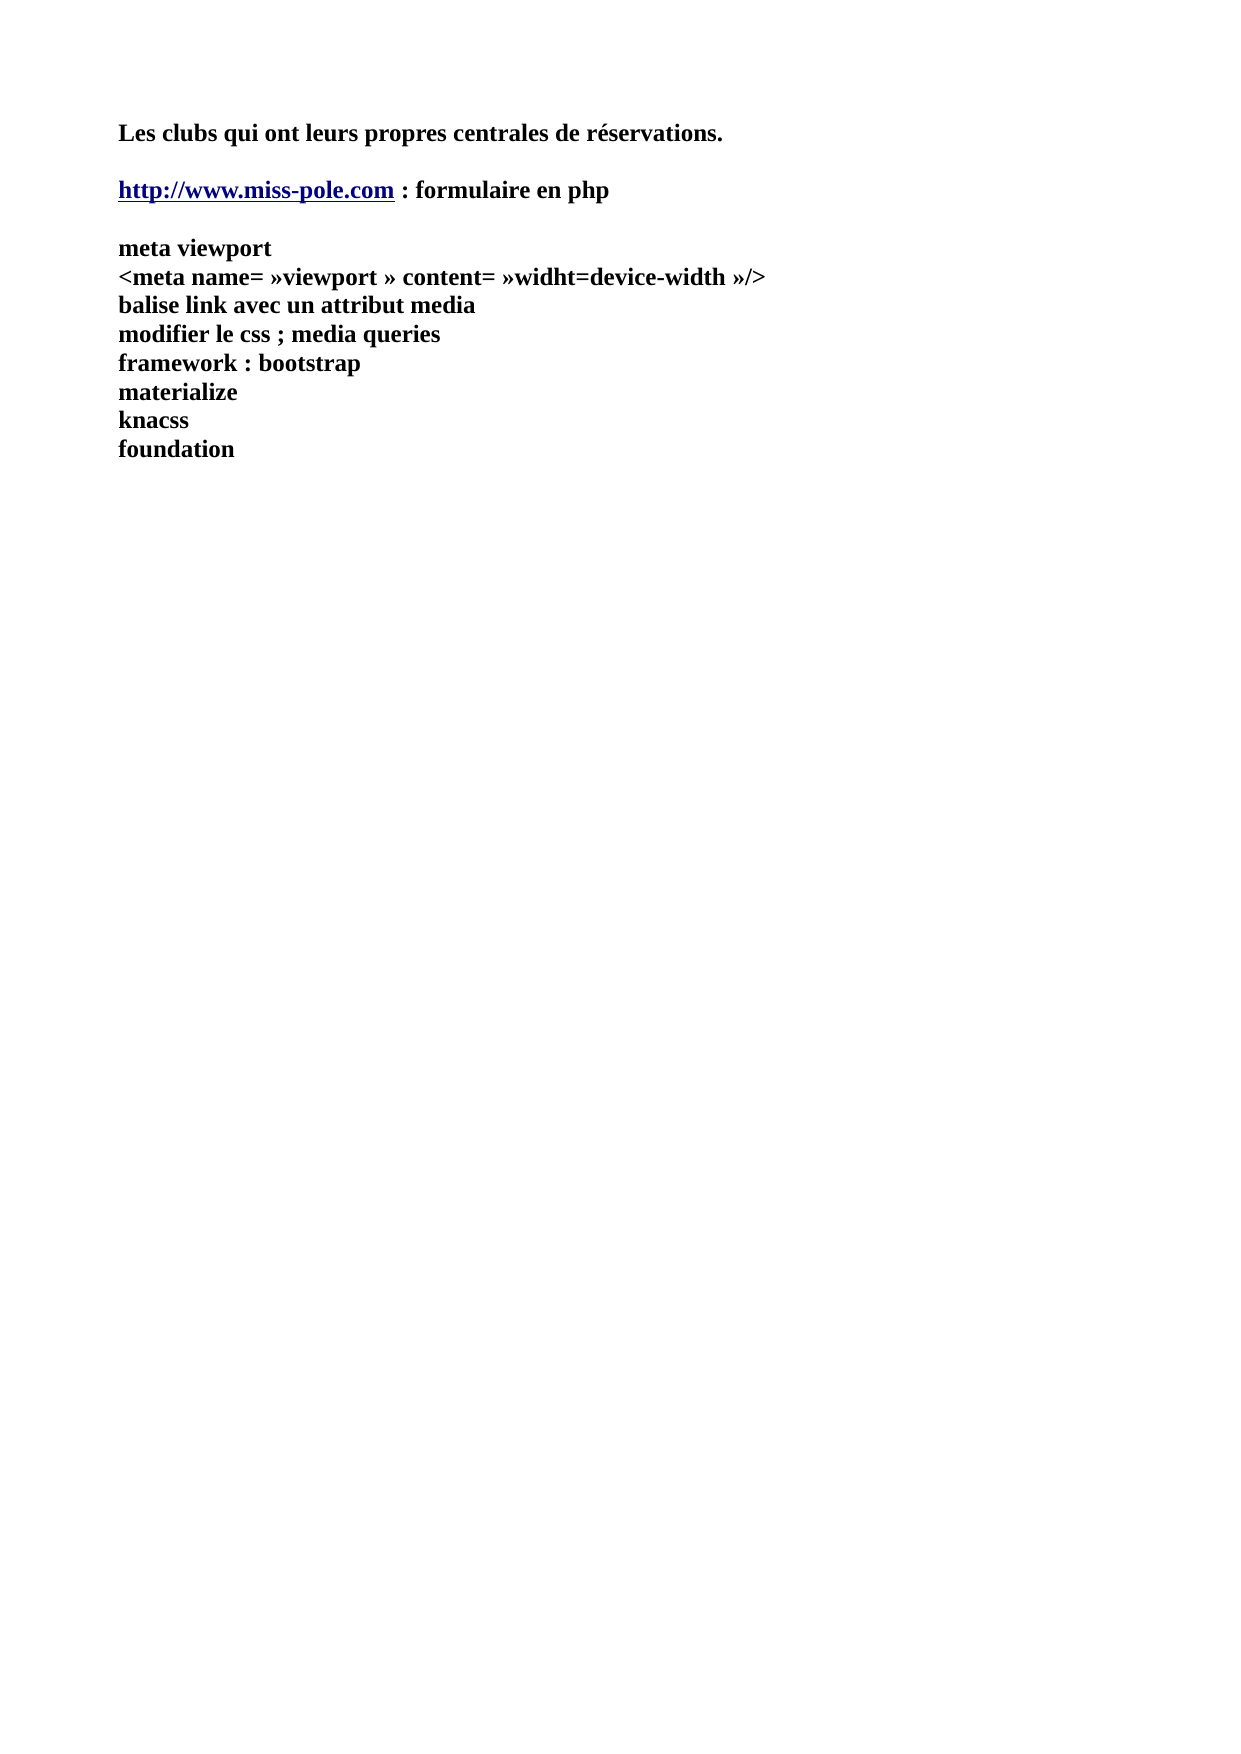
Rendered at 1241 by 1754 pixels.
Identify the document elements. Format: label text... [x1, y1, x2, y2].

text http://www.miss-pole.com : formulaire en php [118, 176, 1122, 204]
text <meta name= »viewport » content= »widht=device-width »/> [118, 262, 1122, 291]
text framework : bootstrap [118, 348, 1122, 377]
text Les clubs qui ont leurs propres centrales de réservations. [118, 118, 1122, 147]
text foundation [118, 434, 1122, 463]
text balise link avec un attribut media [118, 291, 1122, 319]
text materialize [118, 377, 1122, 406]
text knacss [118, 406, 1122, 434]
text modifier le css ; media queries [118, 319, 1122, 348]
text meta viewport [118, 233, 1122, 262]
